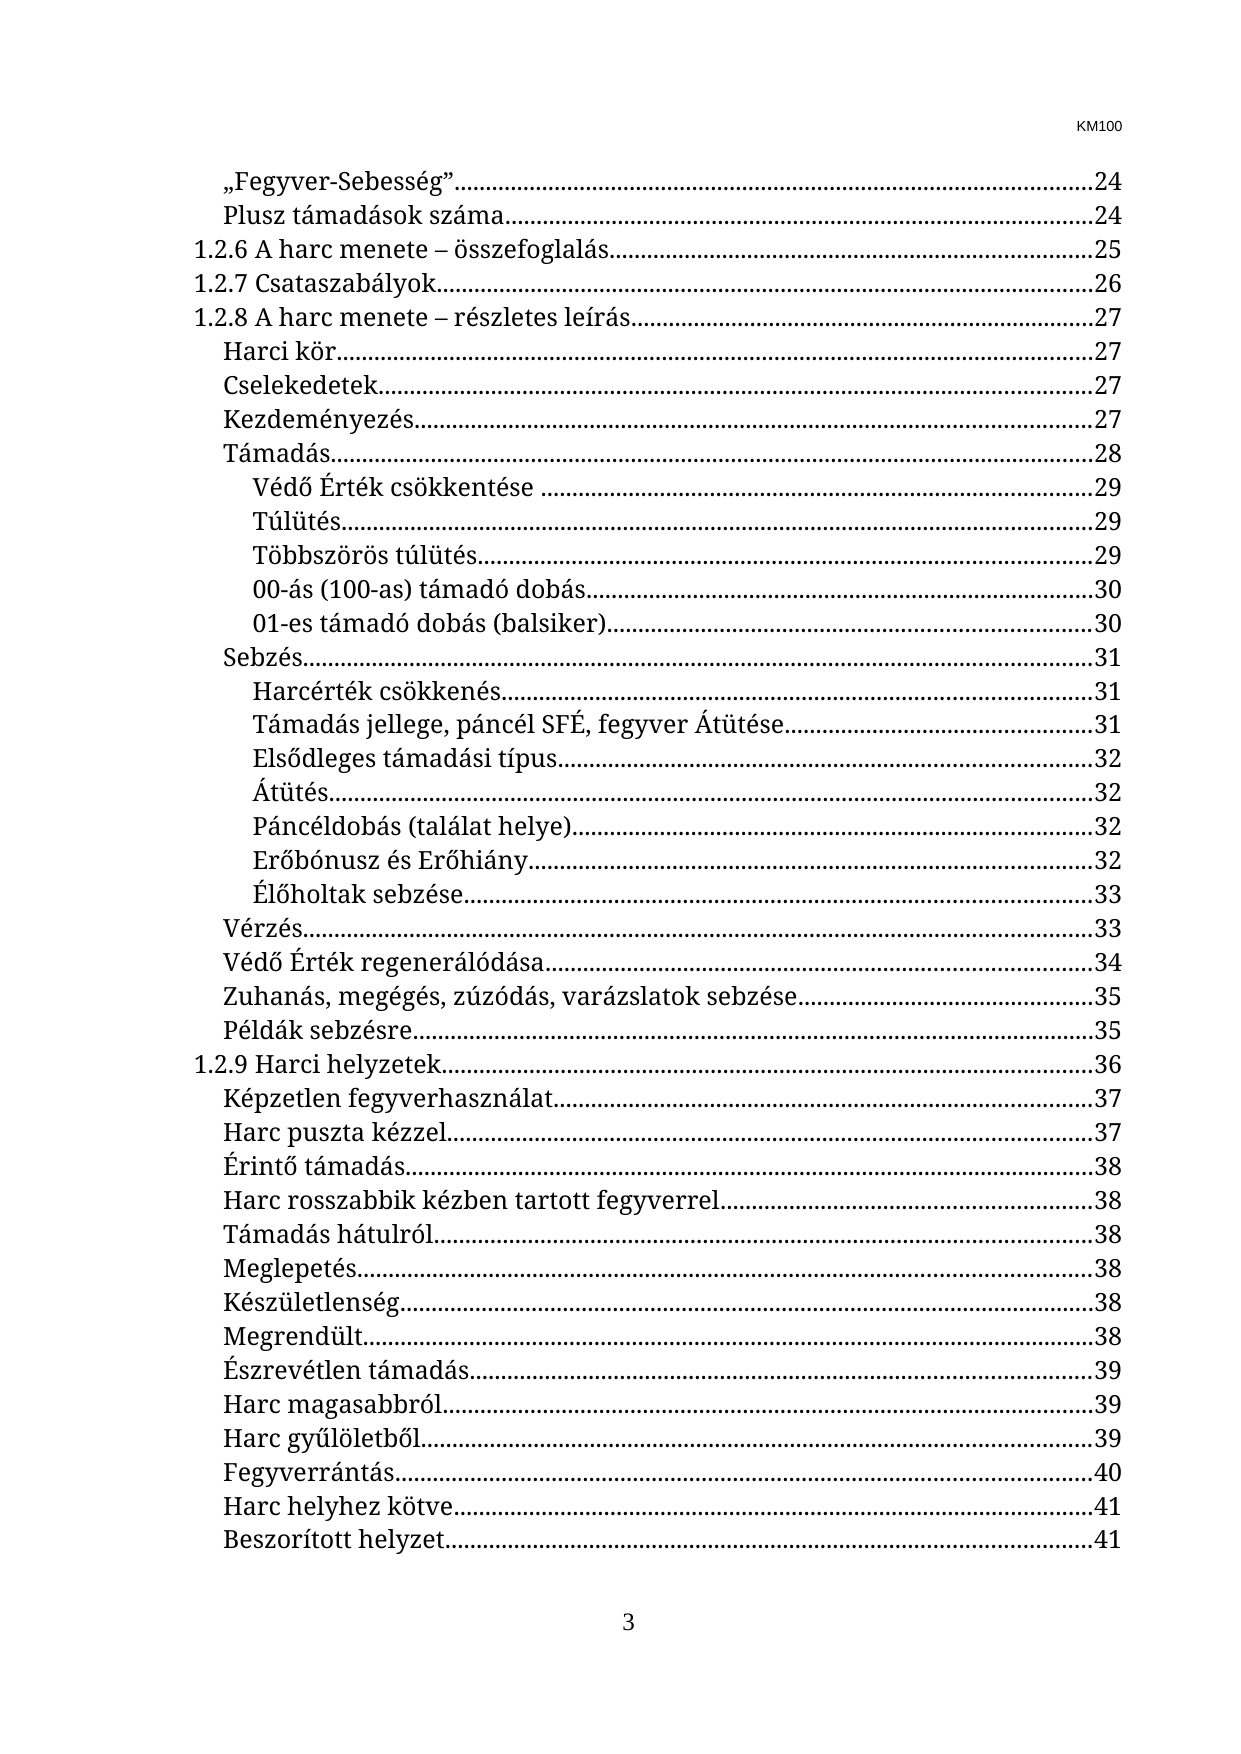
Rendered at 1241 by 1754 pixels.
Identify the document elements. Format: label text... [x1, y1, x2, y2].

text Harc magasabbról 39 [223, 1386, 1122, 1420]
text „Fegyver-Sebesség” 24 [223, 164, 1122, 198]
text Harcérték csökkenés 31 [252, 673, 1122, 707]
text Támadás hátulról 38 [223, 1217, 1122, 1251]
text Képzetlen fegyverhasználat 37 [223, 1081, 1122, 1115]
text Zuhanás, megégés, zúzódás, varázslatok sebzése 35 [223, 979, 1122, 1013]
text Védő Érték regenerálódása 34 [223, 945, 1122, 979]
text Észrevétlen támadás 39 [223, 1352, 1122, 1386]
text 00-ás (100-as) támadó dobás 30 [252, 571, 1122, 605]
text Plusz támadások száma 24 [223, 198, 1122, 232]
text Kezdeményezés 27 [223, 402, 1122, 436]
text Fegyverrántás 40 [223, 1454, 1122, 1488]
text Erőbónusz és Erőhiány 32 [252, 843, 1122, 877]
text Meglepetés 38 [223, 1251, 1122, 1284]
text Támadás 28 [223, 436, 1122, 469]
text Támadás jellege, páncél SFÉ, fegyver Átütése 31 [252, 707, 1122, 741]
text 01-es támadó dobás (balsiker) 30 [252, 605, 1122, 639]
text Harc gyűlöletből 39 [223, 1420, 1122, 1454]
text Vérzés 33 [223, 911, 1122, 945]
text Készületlenség 38 [223, 1284, 1122, 1318]
text Beszorított helyzet 41 [223, 1522, 1122, 1556]
text 1.2.6 A harc menete – összefoglalás 25 [193, 232, 1122, 266]
text Elsődleges támadási típus 32 [252, 741, 1122, 775]
text Harci kör 27 [223, 334, 1122, 368]
text Cselekedetek 27 [223, 368, 1122, 402]
text Túlütés 29 [252, 503, 1122, 537]
text Védő Érték csökkentése 29 [252, 469, 1122, 503]
text Példák sebzésre 35 [223, 1013, 1122, 1047]
text Átütés 32 [252, 775, 1122, 809]
text Többszörös túlütés 29 [252, 537, 1122, 571]
text 1.2.8 A harc menete – részletes leírás 27 [193, 300, 1122, 334]
text Harc helyhez kötve 41 [223, 1488, 1122, 1522]
text 1.2.7 Csataszabályok 26 [193, 266, 1122, 300]
text Harc rosszabbik kézben tartott fegyverrel 38 [223, 1183, 1122, 1217]
text Sebzés 31 [223, 639, 1122, 673]
text Harc puszta kézzel 37 [223, 1115, 1122, 1149]
text 1.2.9 Harci helyzetek 36 [193, 1047, 1122, 1081]
text Élőholtak sebzése 33 [252, 877, 1122, 911]
text Érintő támadás 38 [223, 1149, 1122, 1183]
text Páncéldobás (találat helye) 32 [252, 809, 1122, 843]
text Megrendült 38 [223, 1318, 1122, 1352]
